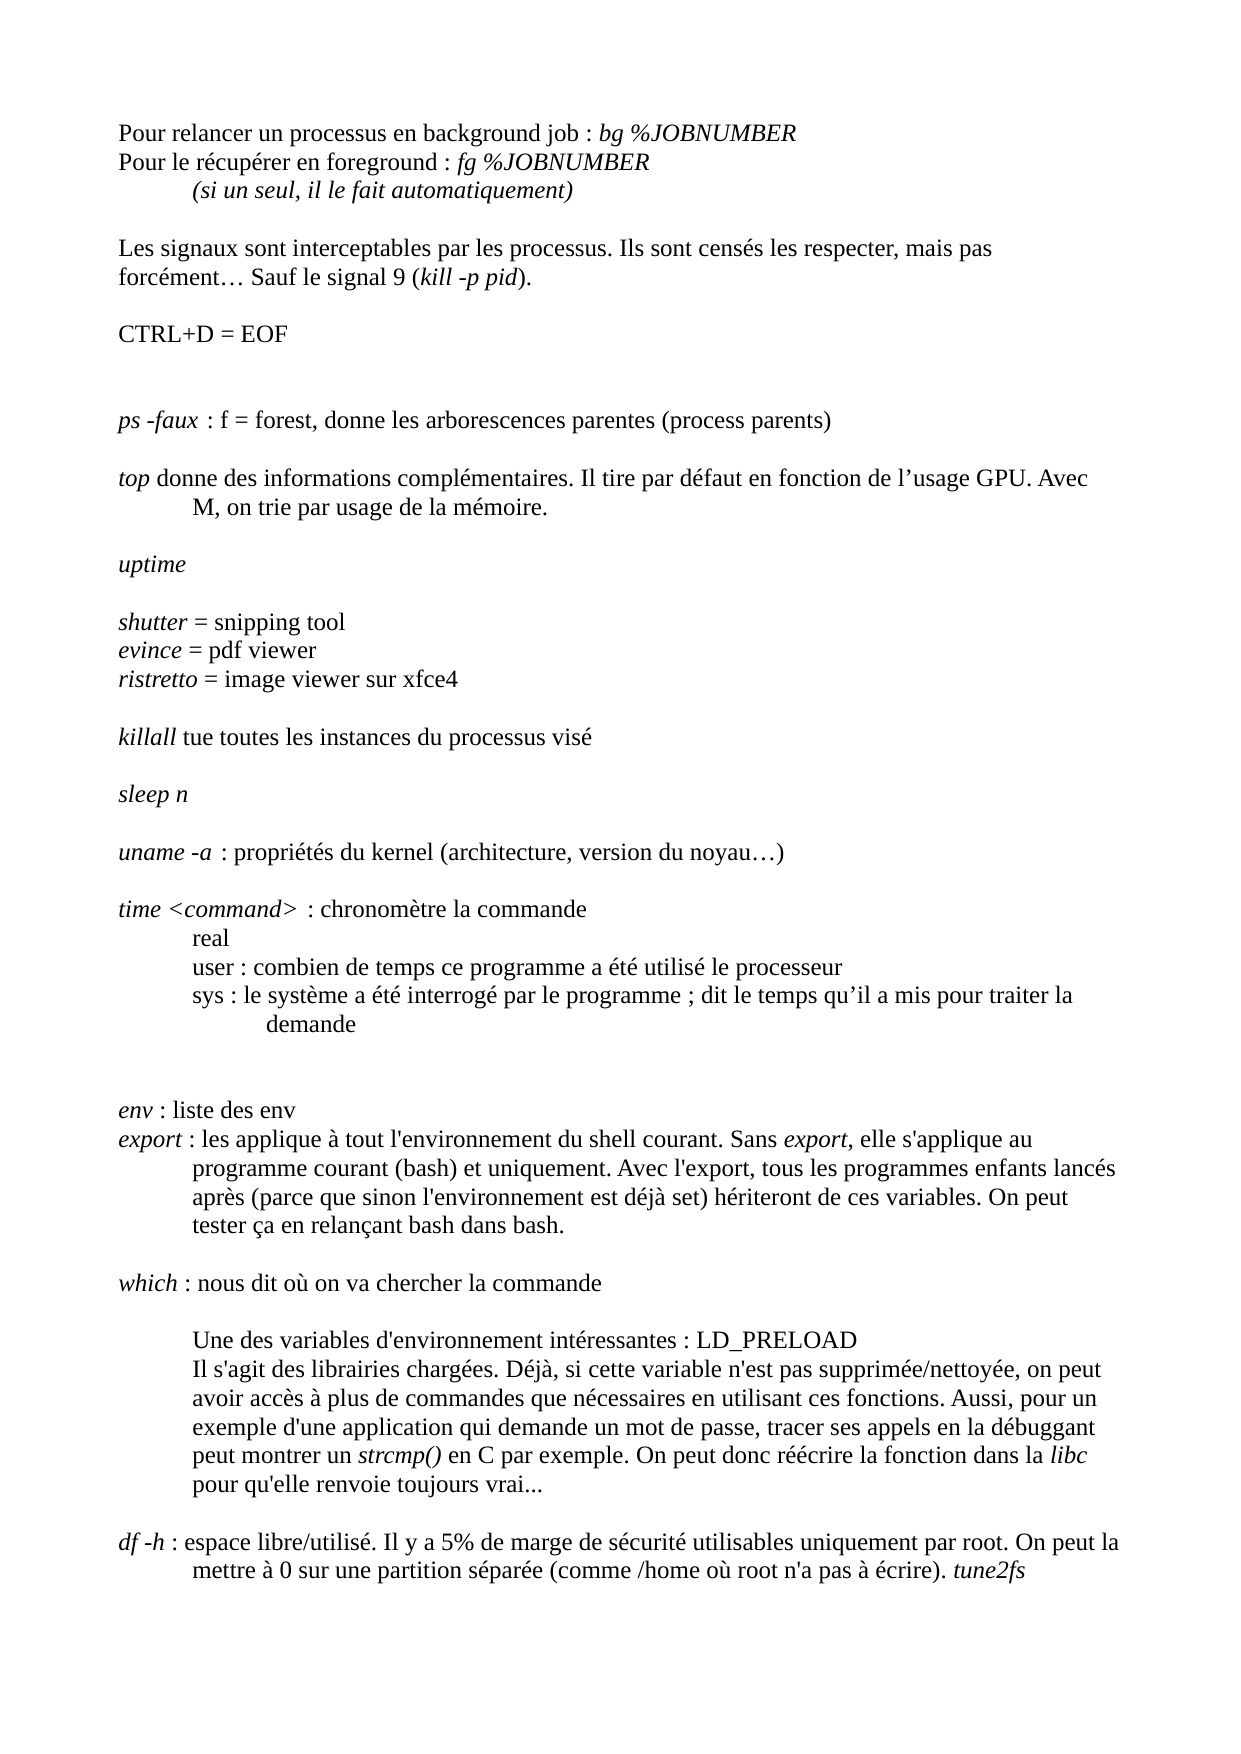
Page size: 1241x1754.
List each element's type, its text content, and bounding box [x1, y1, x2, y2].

text df -h : espace libre/utilisé. Il y a 5% de marge de sécurité utilisables uniquement par root. On peut la mettre à 0 sur une partition séparée (comme /home où root n'a pas à écrire). tune2fs [118, 1527, 1122, 1584]
text CTRL+D = EOF [118, 319, 1122, 348]
text which : nous dit où on va chercher la commande [118, 1268, 1122, 1297]
text sys : le système a été interrogé par le programme ; dit le temps qu’il a mis pour traiter la demande [118, 981, 1122, 1038]
text top donne des informations complémentaires. Il tire par défaut en fonction de l’usage GPU. Avec M, on trie par usage de la mémoire. [118, 463, 1122, 521]
text Il s'agit des librairies chargées. Déjà, si cette variable n'est pas supprimée/nettoyée, on peut avoir accès à plus de commandes que nécessaires en utilisant ces fonctions. Aussi, pour un exemple d'une application qui demande un mot de passe, tracer ses appels en la débuggant peut montrer un strcmp() en C par exemple. On peut donc réécrire la fonction dans la libc pour qu'elle renvoie toujours vrai... [118, 1354, 1122, 1498]
text user : combien de temps ce programme a été utilisé le processeur [118, 952, 1122, 981]
text Pour le récupérer en foreground : fg %JOBNUMBER [118, 147, 1122, 176]
text killall tue toutes les instances du processus visé [118, 722, 1122, 751]
text ristretto = image viewer sur xfce4 [118, 664, 1122, 693]
text shutter = snipping tool [118, 607, 1122, 636]
text evince = pdf viewer [118, 636, 1122, 664]
text real [118, 923, 1122, 952]
text export : les applique à tout l'environnement du shell courant. Sans export, elle s'applique au programme courant (bash) et uniquement. Avec l'export, tous les programmes enfants lancés après (parce que sinon l'environnement est déjà set) hériteront de ces variables. On peut tester ça en relançant bash dans bash. [118, 1124, 1122, 1239]
text ps -faux : f = forest, donne les arborescences parentes (process parents) [118, 406, 1122, 434]
text time <command> : chronomètre la commande [118, 894, 1122, 923]
text (si un seul, il le fait automatiquement) [118, 176, 1122, 204]
text uptime [118, 549, 1122, 578]
text env : liste des env [118, 1096, 1122, 1124]
text uname -a : propriétés du kernel (architecture, version du noyau…) [118, 837, 1122, 866]
text sleep n [118, 779, 1122, 808]
text Les signaux sont interceptables par les processus. Ils sont censés les respecter, mais pas forcément… Sauf le signal 9 (kill -p pid). [118, 233, 1122, 291]
text Une des variables d'environnement intéressantes : LD_PRELOAD [118, 1326, 1122, 1354]
text Pour relancer un processus en background job : bg %JOBNUMBER [118, 118, 1122, 147]
